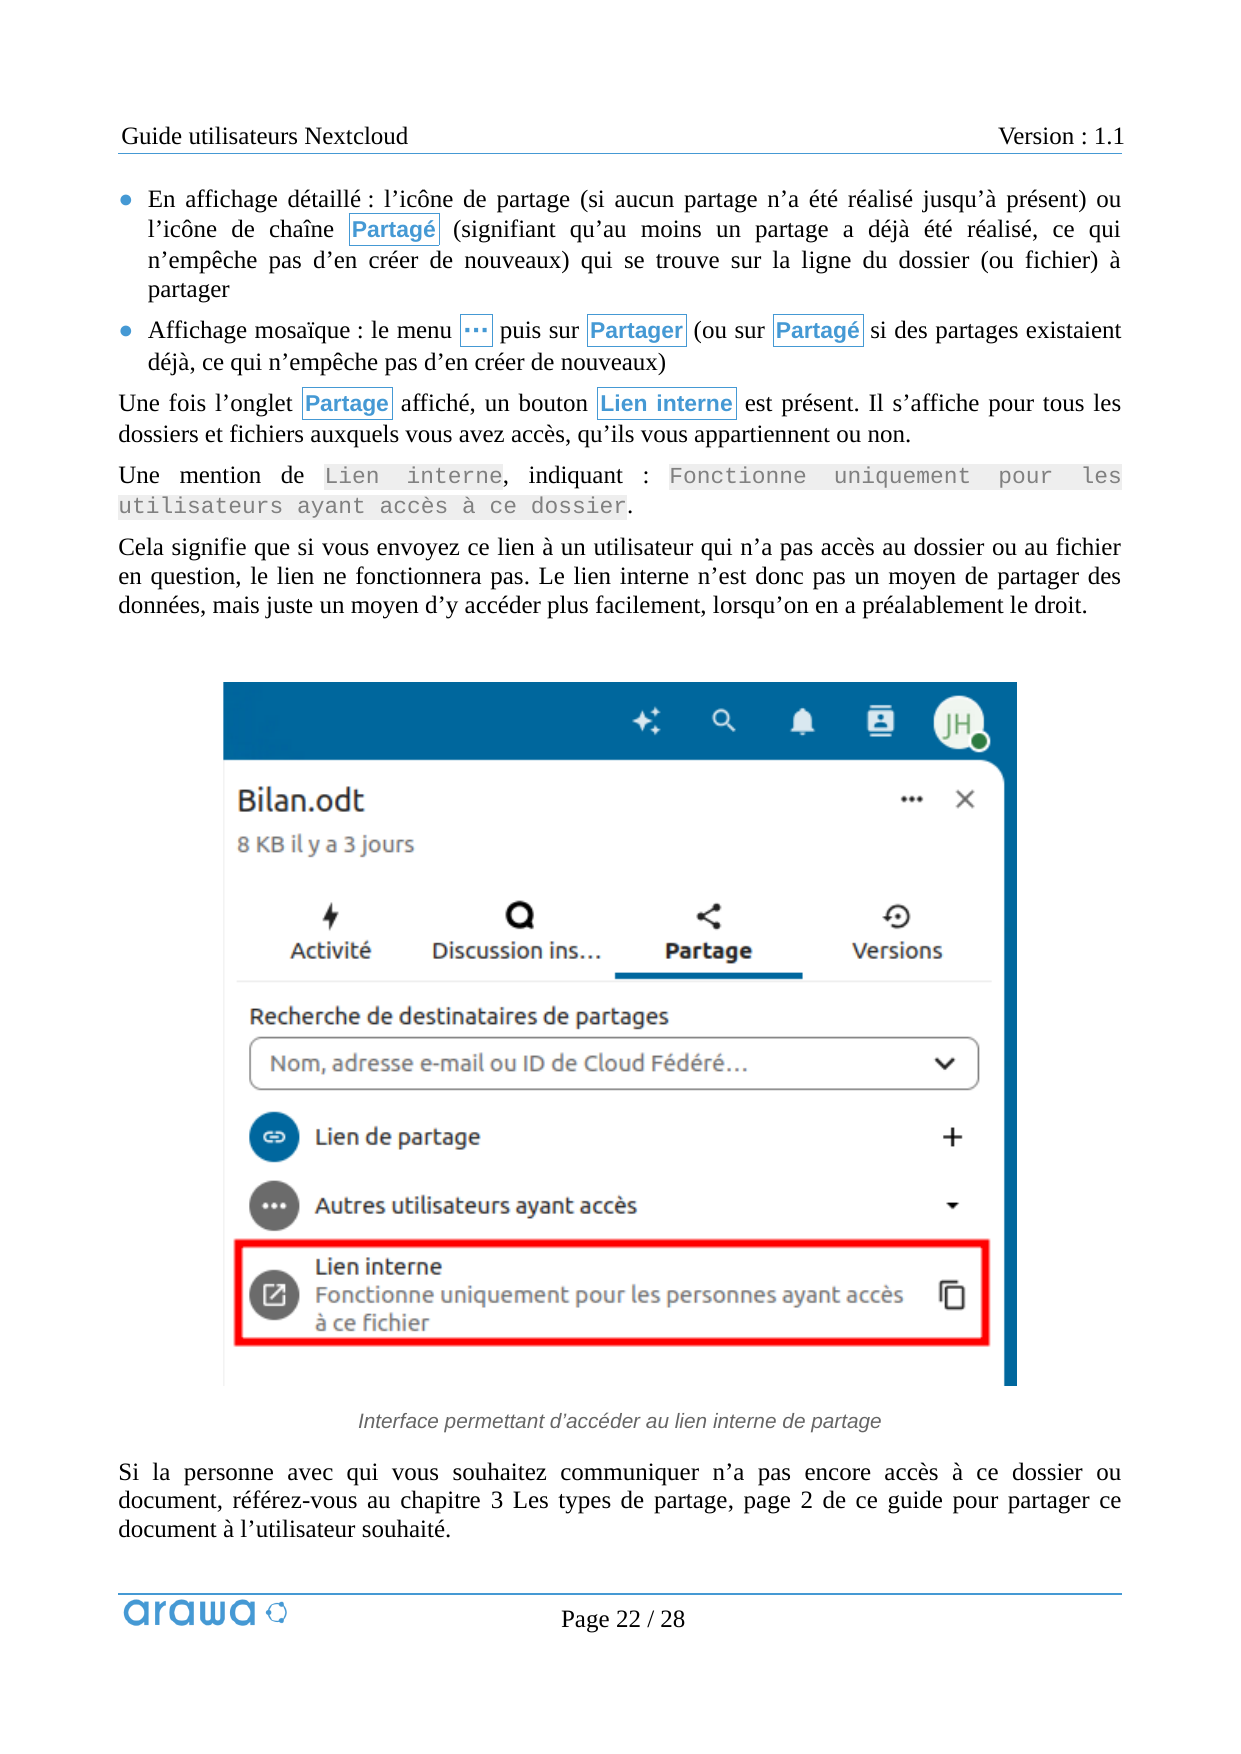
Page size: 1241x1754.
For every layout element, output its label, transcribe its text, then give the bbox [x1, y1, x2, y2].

picture [223, 745, 1004, 1386]
list En affichage détaillé : l’icône de partage (si aucun partage n’a été réalisé jusqu’à présent) ou l’icône de chaîne Partagé (signifiant qu’au moins un partage a déjà été réalisé, ce qui n’empêche pas d’en créer de nouveaux) qui se trouve sur la ligne du dossier (ou fichier) à partager [118, 184, 1122, 302]
picture [633, 711, 652, 730]
picture [233, 682, 239, 696]
picture [652, 708, 659, 716]
text Cela signifie que si vous envoyez ce lien à un utilisateur qui n’a pas accès au dossier ou au fichier en question, le lien ne fonctionnera pas. Le lien interne n’est donc pas un moyen de partager des données, mais juste un moyen d’y accéder plus facilement, lorsqu’on en a préalablement le droit. [118, 532, 1122, 618]
picture [791, 708, 814, 735]
list Affichage mosaïque : le menu ⋅⋅⋅ puis sur Partager (ou sur Partagé si des partages existaient déjà, ce qui n’empêche pas d’en créer de nouveaux) [118, 314, 1122, 375]
text Une fois l’onglet Partage affiché, un bouton Lien interne est présent. Il s’affiche pour tous les dossiers et fichiers auxquels vous avez accès, qu’ils vous appartiennent ou non. [118, 387, 1122, 448]
picture [269, 721, 275, 736]
text Si la personne avec qui vous souhaitez communiquer n’a pas encore accès à ce dossier ou document, référez-vous au chapitre 3 Les types de partage, page 2 de ce guide pour partager ce document à l’utilisateur souhaité. [118, 1457, 1122, 1543]
text Interface permettant d’accéder au lien interne de partage [118, 1409, 1122, 1433]
picture [712, 709, 735, 731]
picture [934, 696, 990, 752]
picture [121, 1597, 290, 1628]
picture [228, 685, 256, 757]
picture [867, 706, 894, 731]
picture [651, 726, 660, 734]
text Une mention de Lien interne, indiquant : Fonctionne uniquement pour les utilisateurs ayant accès à ce dossier. [118, 460, 1122, 520]
picture [256, 739, 264, 744]
